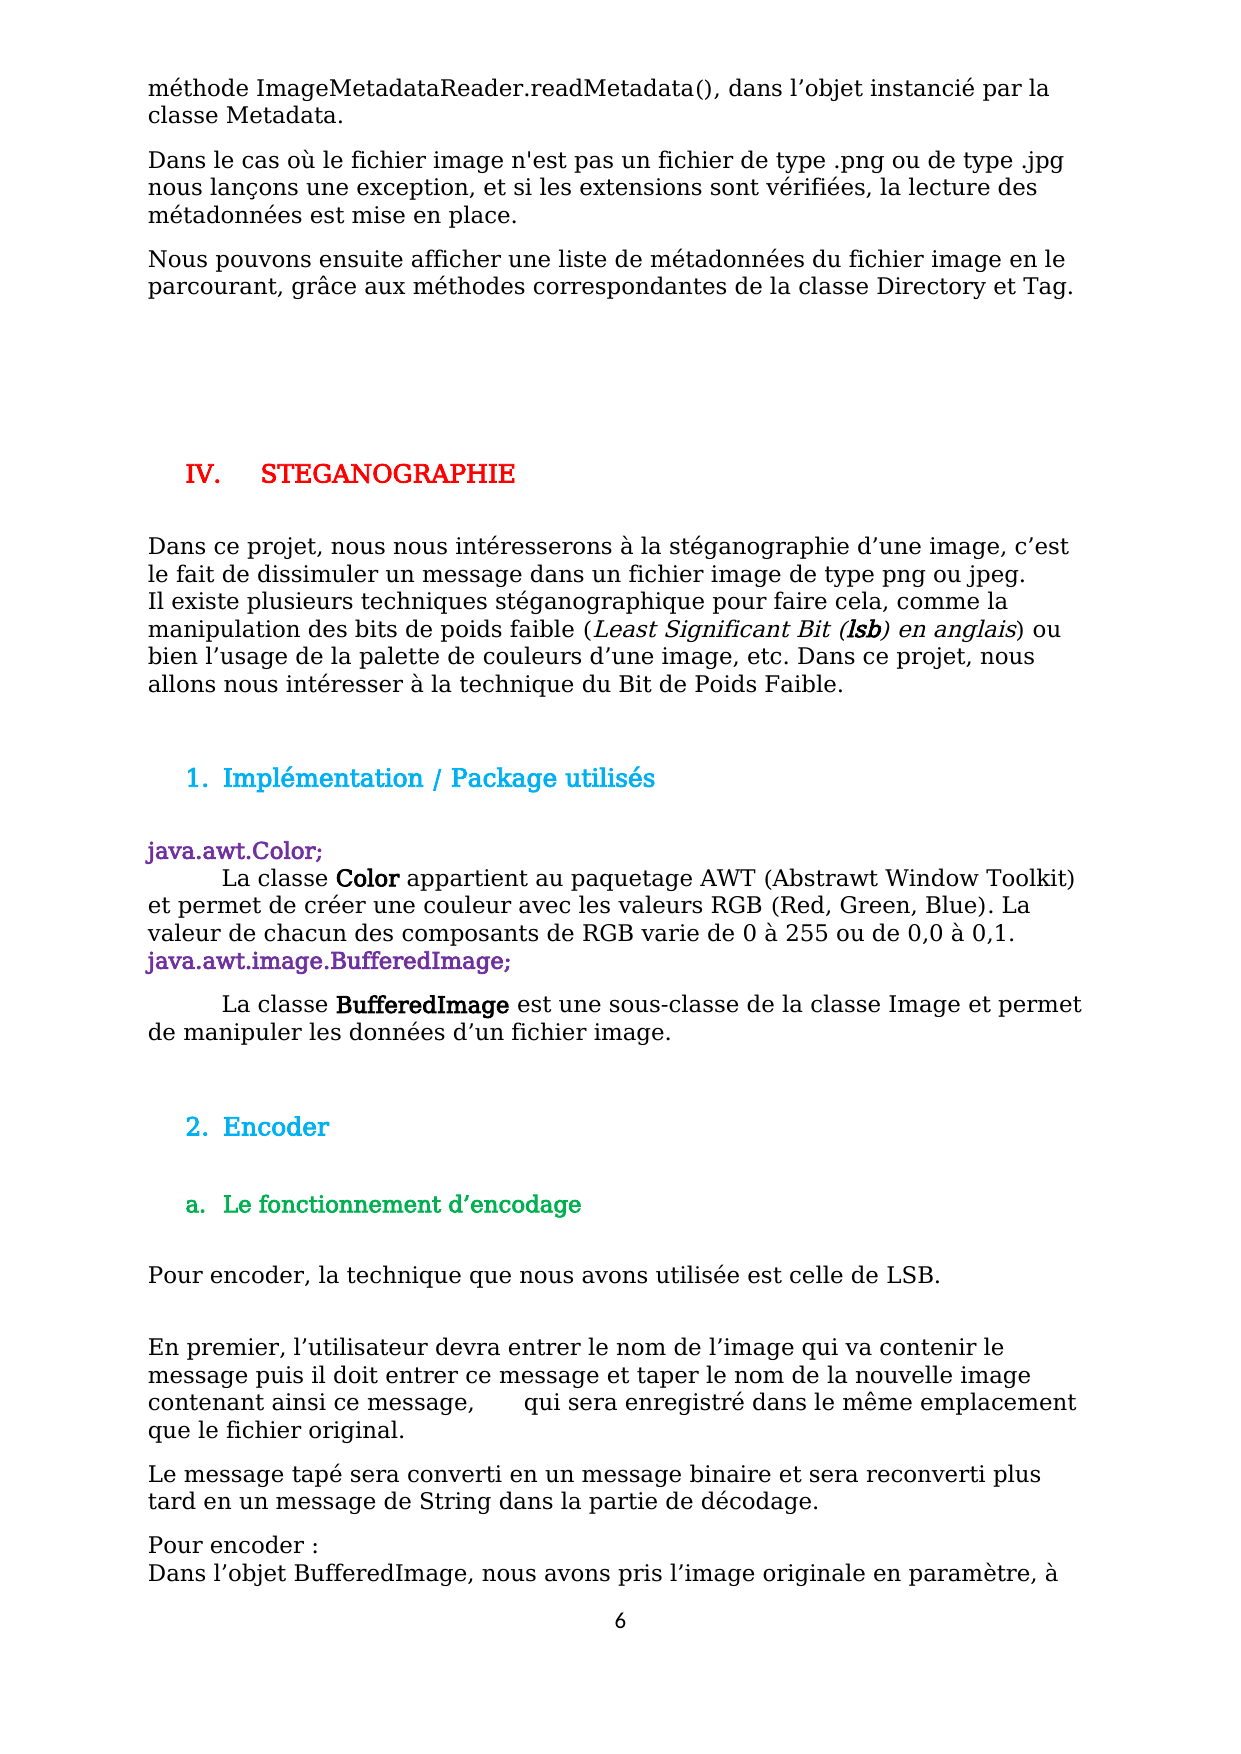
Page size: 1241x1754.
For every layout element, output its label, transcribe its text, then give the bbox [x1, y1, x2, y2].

text Pour encoder, la technique que nous avons utilisée est celle de LSB. [148, 1261, 1093, 1289]
text Dans ce projet, nous nous intéresserons à la stéganographie d’une image, c’est le fait de dissimuler un message dans un fichier image de type png ou jpeg. Il existe plusieurs techniques stéganographique pour faire cela, comme la manipulation des bits de poids faible (Least Significant Bit (lsb) en anglais) ou bien l’usage de la palette de couleurs d’une image, etc. Dans ce projet, nous allons nous intéresser à la technique du Bit de Poids Faible. [148, 532, 1093, 697]
text Nous pouvons ensuite afficher une liste de métadonnées du fichier image en le parcourant, grâce aux méthodes correspondantes de la classe Directory et Tag. [148, 244, 1093, 328]
text La classe BufferedImage est une sous-classe de la classe Image et permet de manipuler les données d’un fichier image. [148, 990, 1093, 1045]
list Le fonctionnement d’encodage [185, 1189, 1093, 1217]
text En premier, l’utilisateur devra entrer le nom de l’image qui va contenir le message puis il doit entrer ce message et taper le nom de la nouvelle image contenant ainsi ce message, qui sera enregistré dans le même emplacement que le fichier original. [148, 1305, 1093, 1443]
text Dans le cas où le fichier image n'est pas un fichier de type .png ou de type .jpg nous lançons une exception, et si les extensions sont vérifiées, la lecture des métadonnées est mise en place. [148, 145, 1093, 228]
text méthode ImageMetadataReader.readMetadata(), dans l’objet instancié par la classe Metadata. [148, 74, 1093, 129]
text java.awt.image.BufferedImage; [148, 946, 1093, 973]
text Pour encoder : Dans l’objet BufferedImage, nous avons pris l’image originale en paramètre, à [148, 1531, 1093, 1586]
text Le message tapé sera converti en un message binaire et sera reconverti plus tard en un message de String dans la partie de décodage. [148, 1459, 1093, 1514]
list Implémentation / Package utilisés [185, 762, 1093, 792]
list Encoder [185, 1111, 1093, 1141]
list STEGANOGRAPHIE [185, 458, 1093, 488]
text java.awt.Color; [148, 836, 1093, 863]
text La classe Color appartient au paquetage AWT (Abstrawt Window Toolkit) et permet de créer une couleur avec les valeurs RGB (Red, Green, Blue). La valeur de chacun des composants de RGB varie de 0 à 255 ou de 0,0 à 0,1. [148, 863, 1093, 946]
